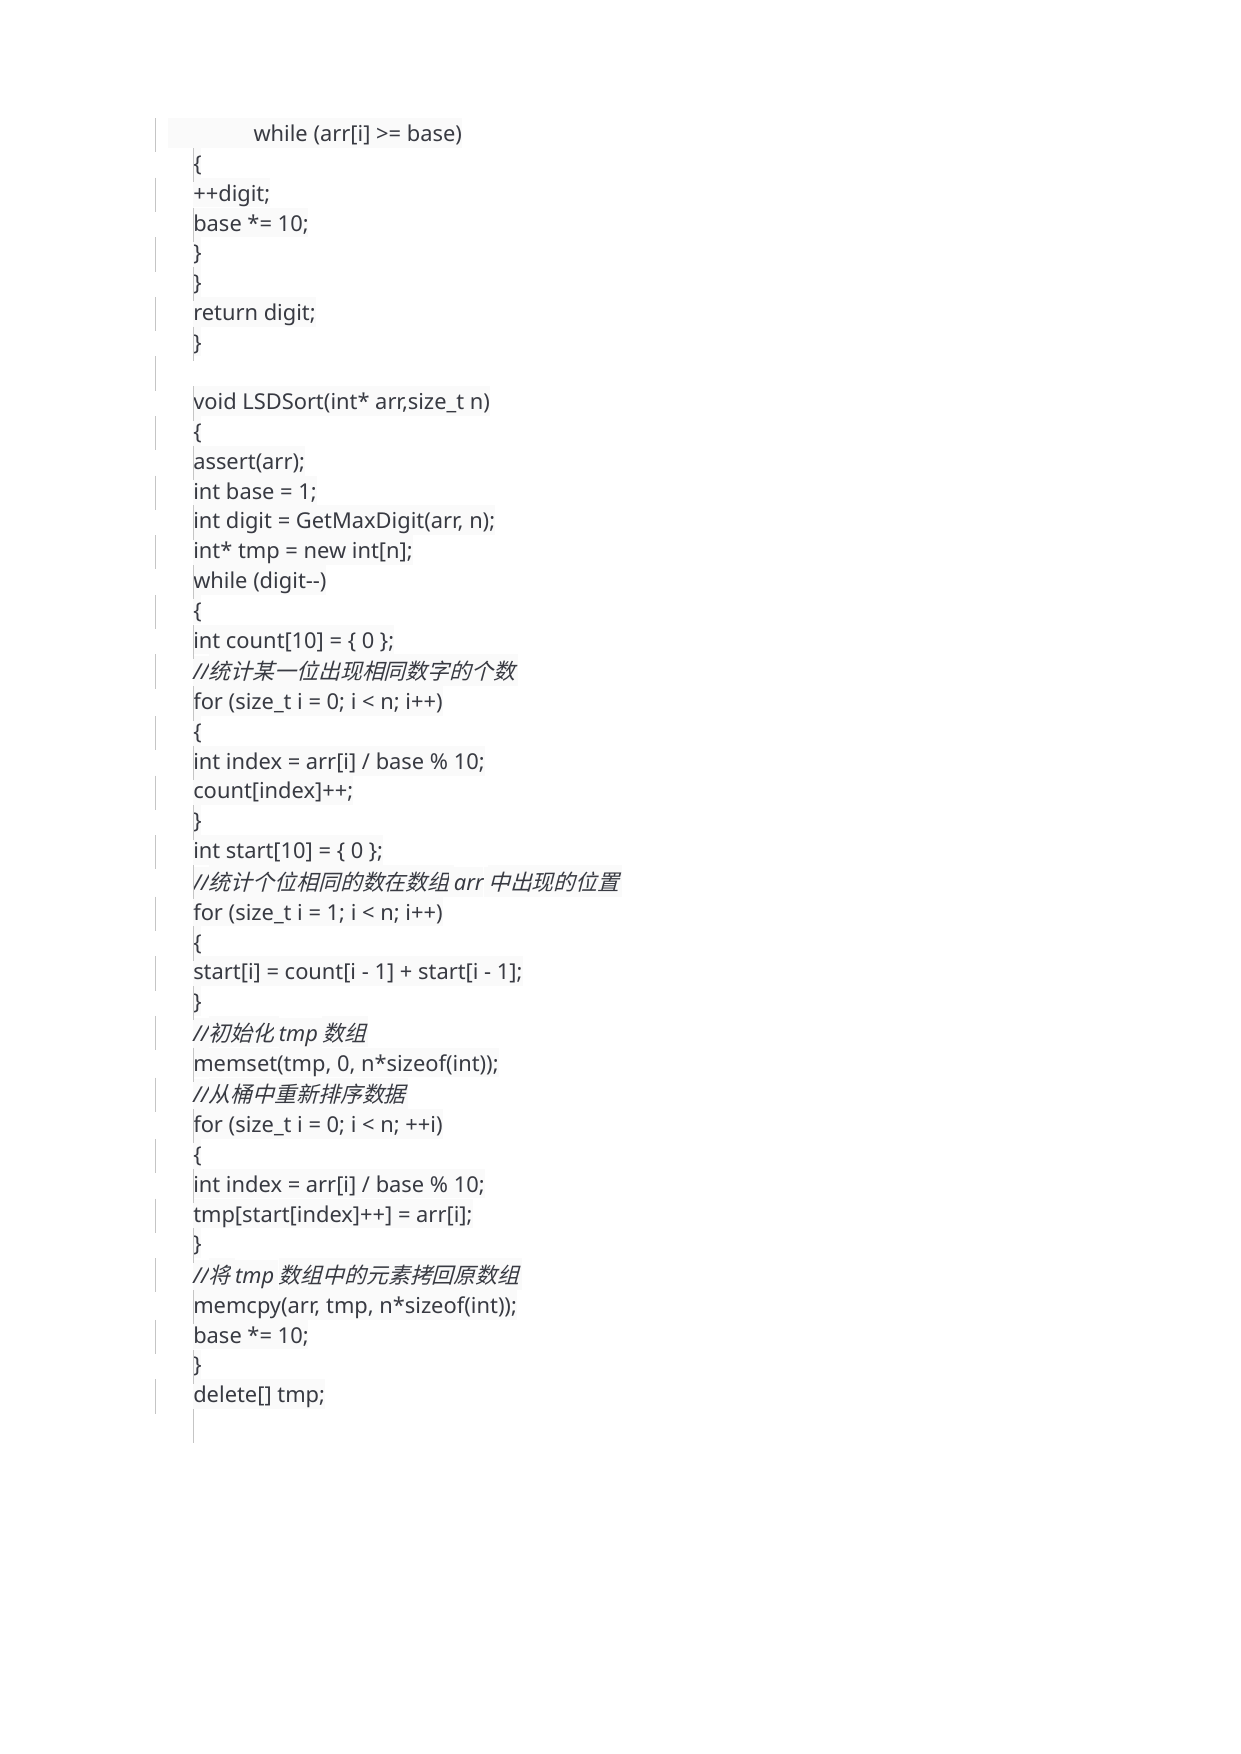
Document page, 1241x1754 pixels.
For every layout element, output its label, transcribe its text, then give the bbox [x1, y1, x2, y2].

text //统计某一位出现相同数字的个数 [156, 654, 1122, 686]
text start[i] = count[i - 1] + start[i - 1]; [156, 956, 1122, 986]
text [131, 446, 193, 480]
text //从桶中重新排序数据 [156, 1077, 1122, 1109]
text [118, 1016, 155, 1050]
text } [194, 986, 1122, 1016]
text [131, 267, 193, 301]
text count[index]++; [156, 776, 1122, 805]
text [131, 1349, 193, 1384]
text [118, 416, 155, 450]
text } [194, 267, 1122, 297]
text [118, 1379, 155, 1414]
text } [194, 1349, 1122, 1379]
text [118, 835, 155, 869]
text [118, 1320, 155, 1354]
text [118, 897, 155, 931]
text } [156, 237, 1122, 267]
text [118, 595, 155, 629]
text } [194, 1228, 1122, 1258]
text [118, 1198, 155, 1233]
text void LSDSort(int* arr,size_t n) [194, 386, 1122, 416]
text { [194, 926, 1122, 956]
text delete[] tmp; [156, 1379, 1122, 1409]
text for (size_t i = 0; i < n; ++i) [194, 1109, 1122, 1139]
text for (size_t i = 1; i < n; i++) [156, 897, 1122, 926]
text [131, 805, 193, 840]
text [131, 207, 193, 242]
text [131, 1169, 193, 1203]
text [118, 476, 155, 510]
text assert(arr); [194, 446, 1122, 476]
text tmp[start[index]++] = arr[i]; [156, 1198, 1122, 1228]
text [131, 865, 193, 899]
text int base = 1; [156, 476, 1122, 505]
text base *= 10; [156, 1320, 1122, 1349]
text //统计个位相同的数在数组arr中出现的位置 [194, 865, 1122, 897]
text [118, 118, 155, 152]
text { [156, 595, 1122, 624]
text int start[10] = { 0 }; [156, 835, 1122, 865]
text [131, 505, 193, 540]
text [131, 565, 193, 599]
text { [156, 416, 1122, 446]
text return digit; [156, 297, 1122, 327]
text int index = arr[i] / base % 10; [194, 1169, 1122, 1198]
text [118, 654, 155, 689]
text int index = arr[i] / base % 10; [194, 746, 1122, 776]
text [131, 1109, 193, 1143]
text [131, 746, 193, 780]
text [131, 327, 193, 361]
text [131, 148, 193, 182]
text [118, 1139, 155, 1173]
text [118, 237, 155, 272]
text //将tmp数组中的元素拷回原数组 [156, 1258, 1122, 1290]
text while (arr[i] >= base) [156, 118, 1122, 148]
text [118, 1258, 155, 1292]
text memcpy(arr, tmp, n*sizeof(int)); [194, 1290, 1122, 1320]
text } [194, 805, 1122, 835]
text int digit = GetMaxDigit(arr, n); [194, 505, 1122, 535]
text int* tmp = new int[n]; [156, 535, 1122, 565]
text base *= 10; [194, 207, 1122, 237]
text [131, 624, 193, 659]
text { [194, 148, 1122, 178]
text { [156, 716, 1122, 746]
text [131, 926, 193, 961]
text [131, 686, 193, 721]
text [131, 986, 193, 1020]
text [118, 297, 155, 331]
text //初始化tmp数组 [156, 1016, 1122, 1048]
text [131, 1048, 193, 1082]
text { [156, 1139, 1122, 1169]
text } [194, 327, 1122, 356]
text [131, 386, 193, 421]
text [118, 178, 155, 212]
text [118, 956, 155, 991]
text [118, 1077, 155, 1112]
text [131, 1228, 193, 1263]
text ++digit; [156, 178, 1122, 207]
text memset(tmp, 0, n*sizeof(int)); [194, 1048, 1122, 1077]
text for (size_t i = 0; i < n; i++) [194, 686, 1122, 716]
text int count[10] = { 0 }; [194, 624, 1122, 654]
text [118, 535, 155, 569]
text while (digit--) [194, 565, 1122, 595]
text [118, 776, 155, 810]
text [131, 1290, 193, 1324]
text [118, 716, 155, 750]
